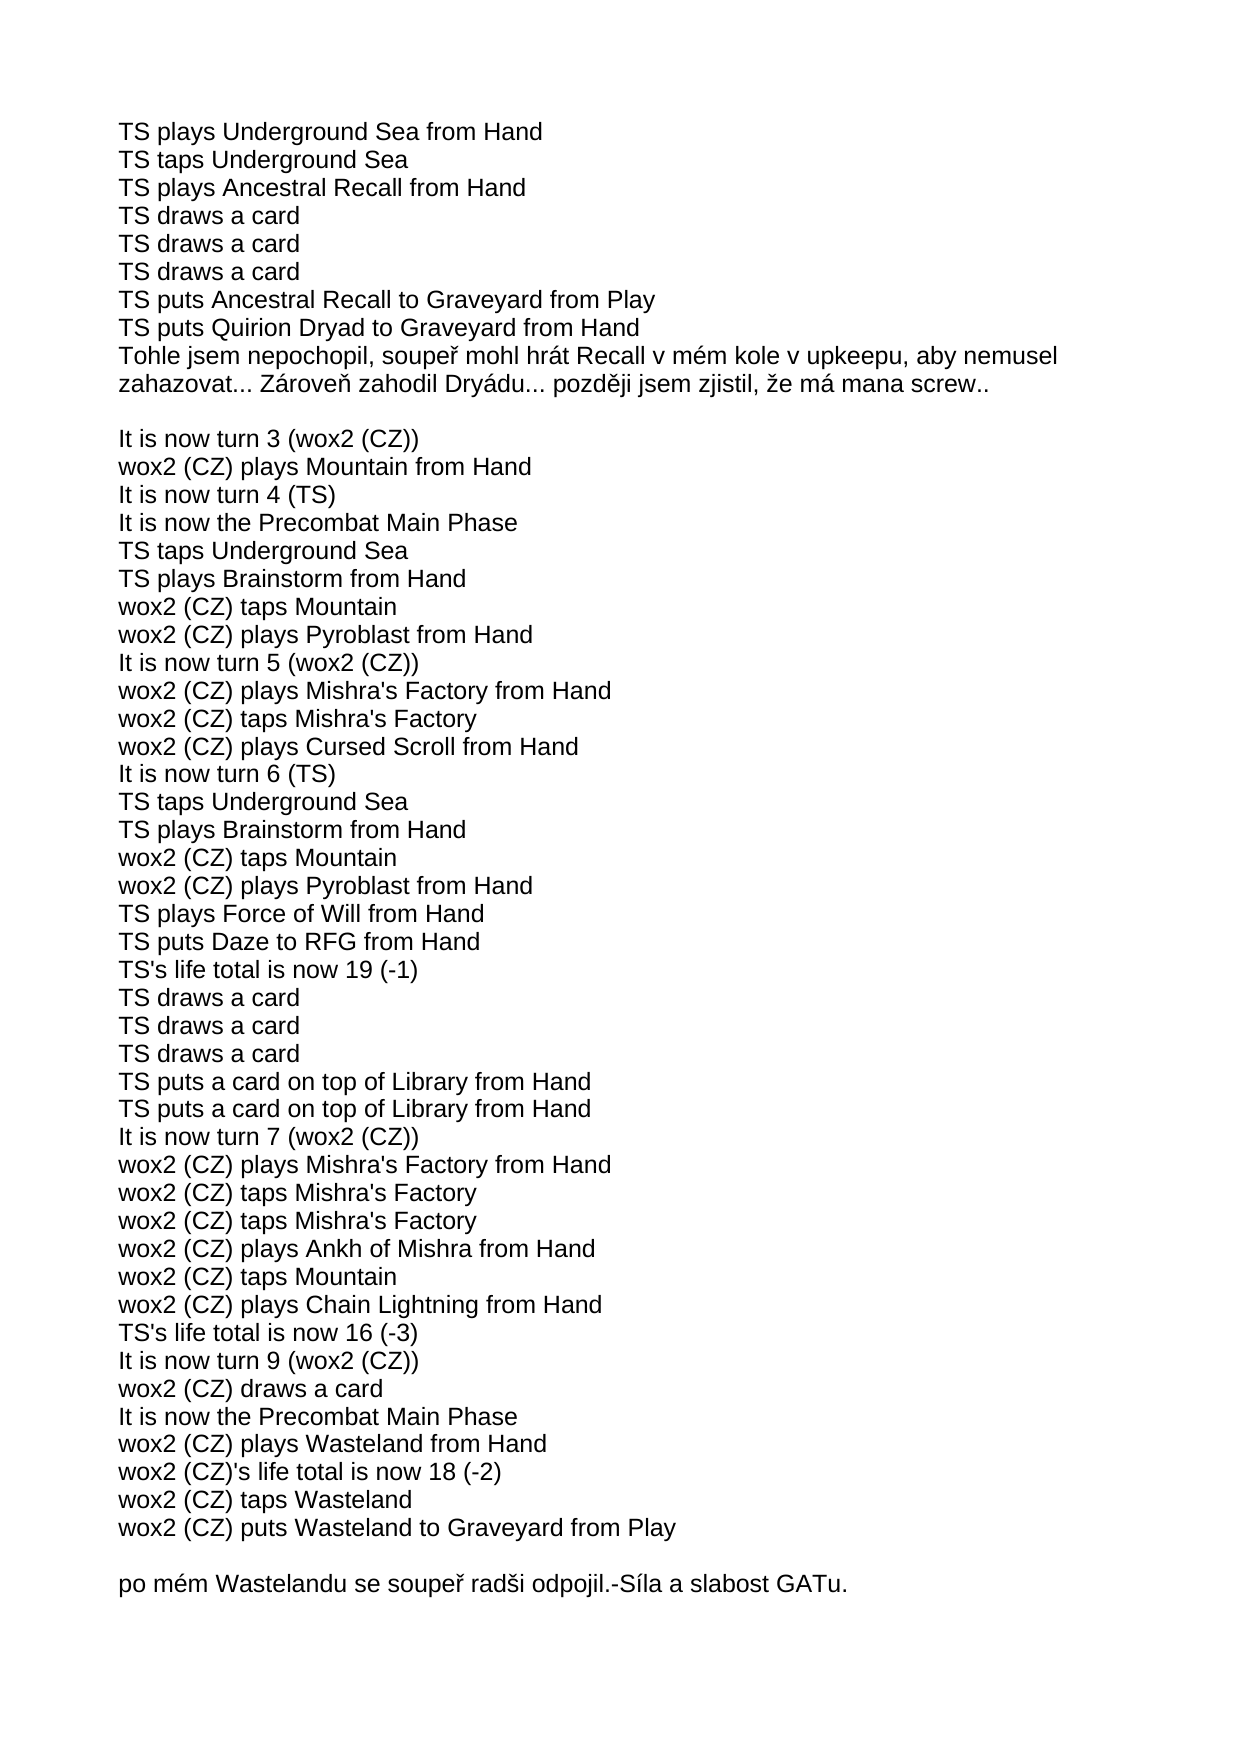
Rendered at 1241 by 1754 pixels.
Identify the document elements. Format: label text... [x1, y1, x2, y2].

text It is now turn 4 (TS) [118, 481, 1122, 509]
text wox2 (CZ) plays Chain Lightning from Hand [118, 1291, 1122, 1318]
text Tohle jsem nepochopil, soupeř mohl hrát Recall v mém kole v upkeepu, aby nemusel zahazovat... Zároveň zahodil Dryádu... později jsem zjistil, že má mana screw.. [118, 341, 1122, 397]
text It is now the Precombat Main Phase [118, 1402, 1122, 1430]
text wox2 (CZ) taps Mishra's Factory [118, 1179, 1122, 1207]
text po mém Wastelandu se soupeř radši odpojil.-Síla a slabost GATu. [118, 1570, 1122, 1598]
text TS draws a card [118, 983, 1122, 1011]
text TS puts Quirion Dryad to Graveyard from Hand [118, 313, 1122, 341]
text TS puts a card on top of Library from Hand [118, 1095, 1122, 1123]
text TS plays Underground Sea from Hand [118, 118, 1122, 146]
text TS puts Ancestral Recall to Graveyard from Play [118, 286, 1122, 313]
text It is now turn 6 (TS) [118, 760, 1122, 788]
text TS puts Daze to RFG from Hand [118, 928, 1122, 956]
text TS plays Brainstorm from Hand [118, 816, 1122, 844]
text It is now turn 5 (wox2 (CZ)) [118, 648, 1122, 676]
text wox2 (CZ) taps Mountain [118, 844, 1122, 872]
text TS taps Underground Sea [118, 537, 1122, 565]
text It is now turn 7 (wox2 (CZ)) [118, 1123, 1122, 1151]
text TS taps Underground Sea [118, 788, 1122, 816]
text wox2 (CZ) taps Wasteland [118, 1486, 1122, 1514]
text TS draws a card [118, 1011, 1122, 1039]
text wox2 (CZ) plays Ankh of Mishra from Hand [118, 1235, 1122, 1263]
text wox2 (CZ) plays Wasteland from Hand [118, 1430, 1122, 1458]
text TS's life total is now 19 (-1) [118, 956, 1122, 983]
text wox2 (CZ) plays Cursed Scroll from Hand [118, 732, 1122, 760]
text wox2 (CZ) taps Mountain [118, 593, 1122, 621]
text TS taps Underground Sea [118, 146, 1122, 174]
text wox2 (CZ) plays Mountain from Hand [118, 453, 1122, 481]
text TS puts a card on top of Library from Hand [118, 1067, 1122, 1095]
text It is now turn 3 (wox2 (CZ)) [118, 425, 1122, 453]
text TS plays Ancestral Recall from Hand [118, 174, 1122, 202]
text wox2 (CZ) draws a card [118, 1374, 1122, 1402]
text TS draws a card [118, 1039, 1122, 1067]
text wox2 (CZ) taps Mountain [118, 1263, 1122, 1291]
text wox2 (CZ) plays Pyroblast from Hand [118, 872, 1122, 900]
text TS draws a card [118, 258, 1122, 286]
text TS plays Force of Will from Hand [118, 900, 1122, 928]
text TS's life total is now 16 (-3) [118, 1318, 1122, 1346]
text wox2 (CZ) puts Wasteland to Graveyard from Play [118, 1514, 1122, 1542]
text TS draws a card [118, 230, 1122, 258]
text TS plays Brainstorm from Hand [118, 565, 1122, 593]
text It is now the Precombat Main Phase [118, 509, 1122, 537]
text wox2 (CZ) plays Mishra's Factory from Hand [118, 676, 1122, 704]
text It is now turn 9 (wox2 (CZ)) [118, 1346, 1122, 1374]
text wox2 (CZ) taps Mishra's Factory [118, 1207, 1122, 1235]
text wox2 (CZ) plays Mishra's Factory from Hand [118, 1151, 1122, 1179]
text wox2 (CZ) taps Mishra's Factory [118, 704, 1122, 732]
text wox2 (CZ)'s life total is now 18 (-2) [118, 1458, 1122, 1486]
text wox2 (CZ) plays Pyroblast from Hand [118, 621, 1122, 648]
text TS draws a card [118, 202, 1122, 230]
